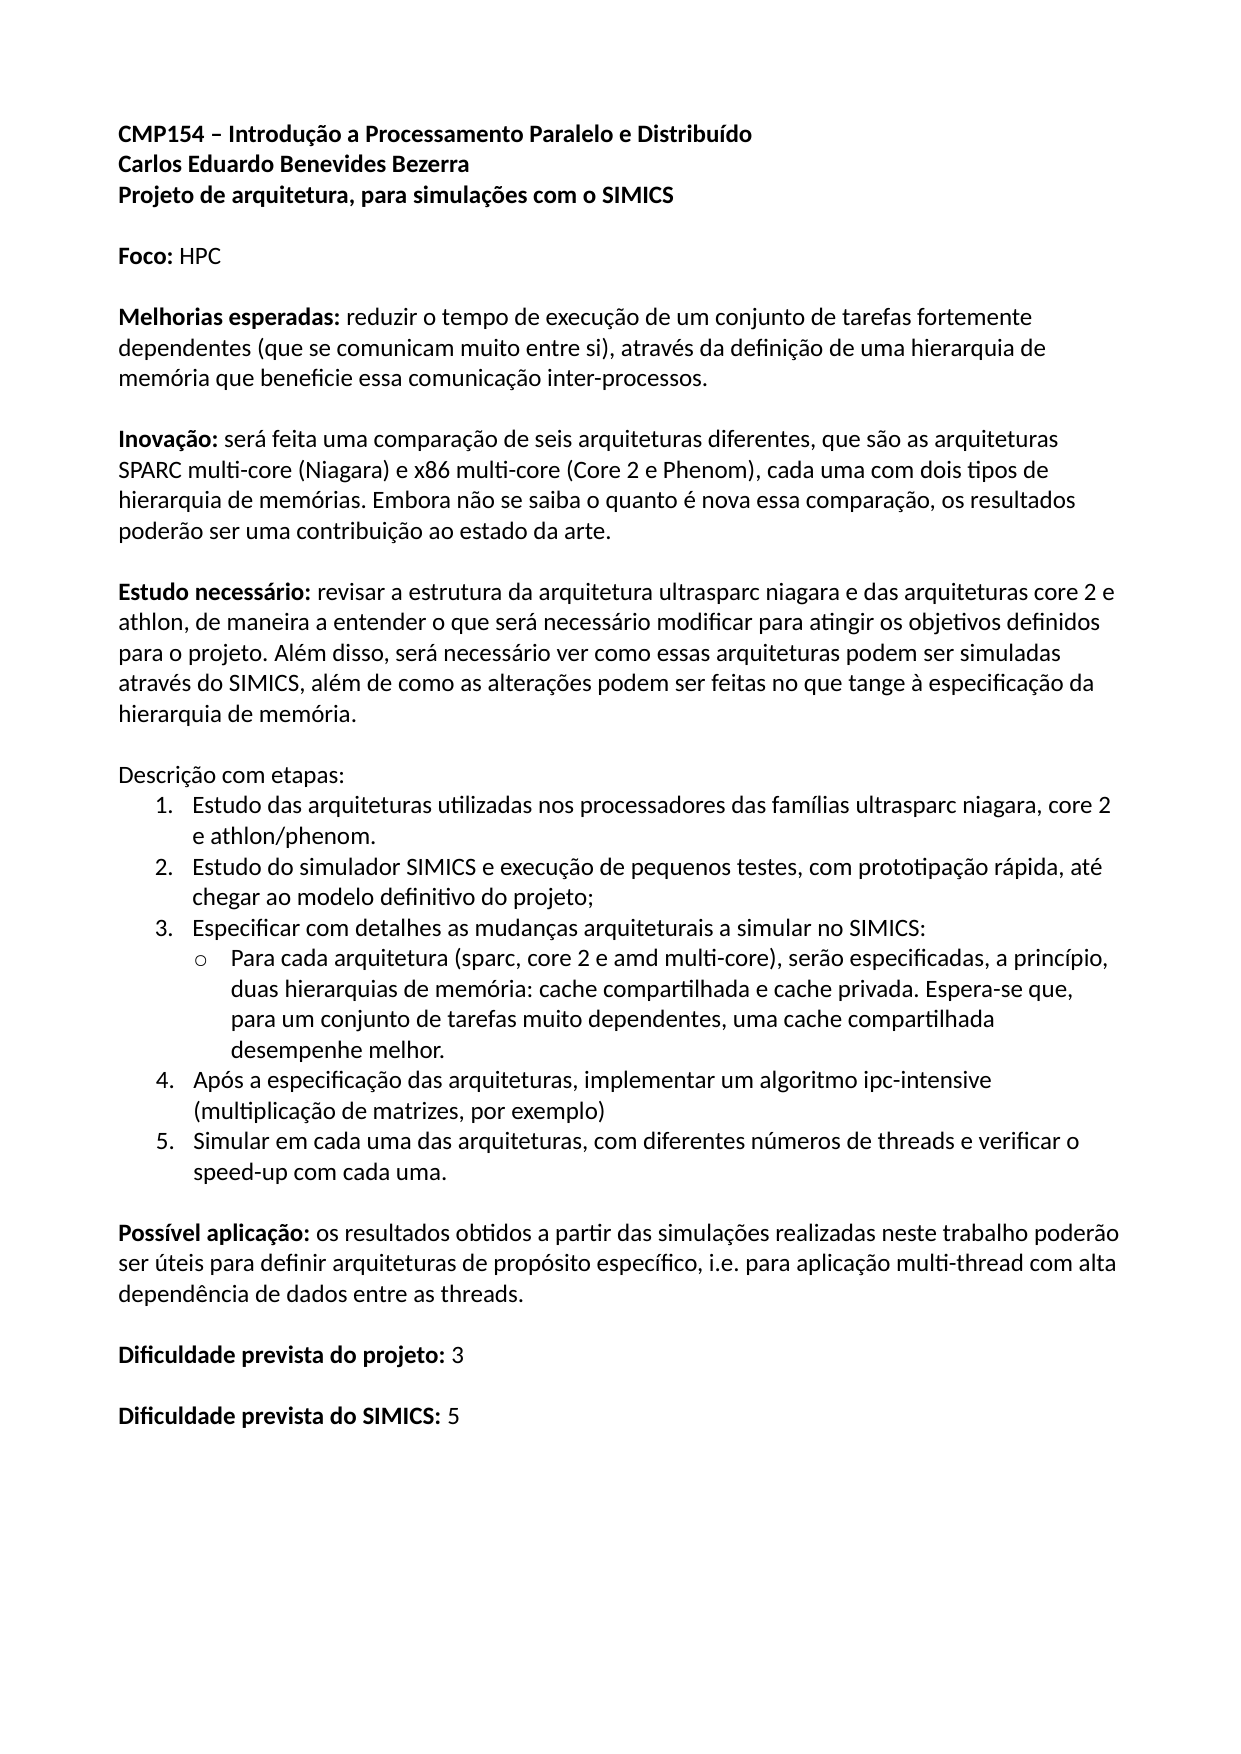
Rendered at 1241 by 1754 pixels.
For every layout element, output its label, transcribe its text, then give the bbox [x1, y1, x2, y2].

text Carlos Eduardo Benevides Bezerra [118, 149, 1122, 179]
text Melhorias esperadas: reduzir o tempo de execução de um conjunto de tarefas fortemente dependentes (que se comunicam muito entre si), através da definição de uma hierarquia de memória que beneficie essa comunicação inter-processos. [118, 301, 1122, 393]
text Estudo necessário: revisar a estrutura da arquitetura ultrasparc niagara e das arquiteturas core 2 e athlon, de maneira a entender o que será necessário modificar para atingir os objetivos definidos para o projeto. Além disso, será necessário ver como essas arquiteturas podem ser simuladas através do SIMICS, além de como as alterações podem ser feitas no que tange à especificação da hierarquia de memória. [118, 576, 1122, 728]
text Foco: HPC [118, 240, 1122, 271]
list Simular em cada uma das arquiteturas, com diferentes números de threads e verificar o speed-up com cada uma. [156, 1125, 1122, 1186]
text Dificuldade prevista do projeto: 3 [118, 1339, 1122, 1369]
text CMP154 – Introdução a Processamento Paralelo e Distribuído [118, 118, 1122, 149]
list Estudo do simulador SIMICS e execução de pequenos testes, com prototipação rápida, até chegar ao modelo definitivo do projeto; [154, 851, 1122, 912]
list Para cada arquitetura (sparc, core 2 e amd multi-core), serão especificadas, a princípio, duas hierarquias de memória: cache compartilhada e cache privada. Espera-se que, para um conjunto de tarefas muito dependentes, uma cache compartilhada desempenhe melhor. [193, 942, 1122, 1064]
list Especificar com detalhes as mudanças arquiteturais a simular no SIMICS: [154, 912, 1122, 942]
text Possível aplicação: os resultados obtidos a partir das simulações realizadas neste trabalho poderão ser úteis para definir arquiteturas de propósito específico, i.e. para aplicação multi-thread com alta dependência de dados entre as threads. [118, 1217, 1122, 1308]
text Descrição com etapas: [118, 759, 1122, 789]
text Inovação: será feita uma comparação de seis arquiteturas diferentes, que são as arquiteturas SPARC multi-core (Niagara) e x86 multi-core (Core 2 e Phenom), cada uma com dois tipos de hierarquia de memórias. Embora não se saiba o quanto é nova essa comparação, os resultados poderão ser uma contribuição ao estado da arte. [118, 423, 1122, 545]
list Estudo das arquiteturas utilizadas nos processadores das famílias ultrasparc niagara, core 2 e athlon/phenom. [154, 789, 1122, 851]
list Após a especificação das arquiteturas, implementar um algoritmo ipc-intensive (multiplicação de matrizes, por exemplo) [156, 1064, 1122, 1125]
text Dificuldade prevista do SIMICS: 5 [118, 1400, 1122, 1431]
text Projeto de arquitetura, para simulações com o SIMICS [118, 179, 1122, 210]
